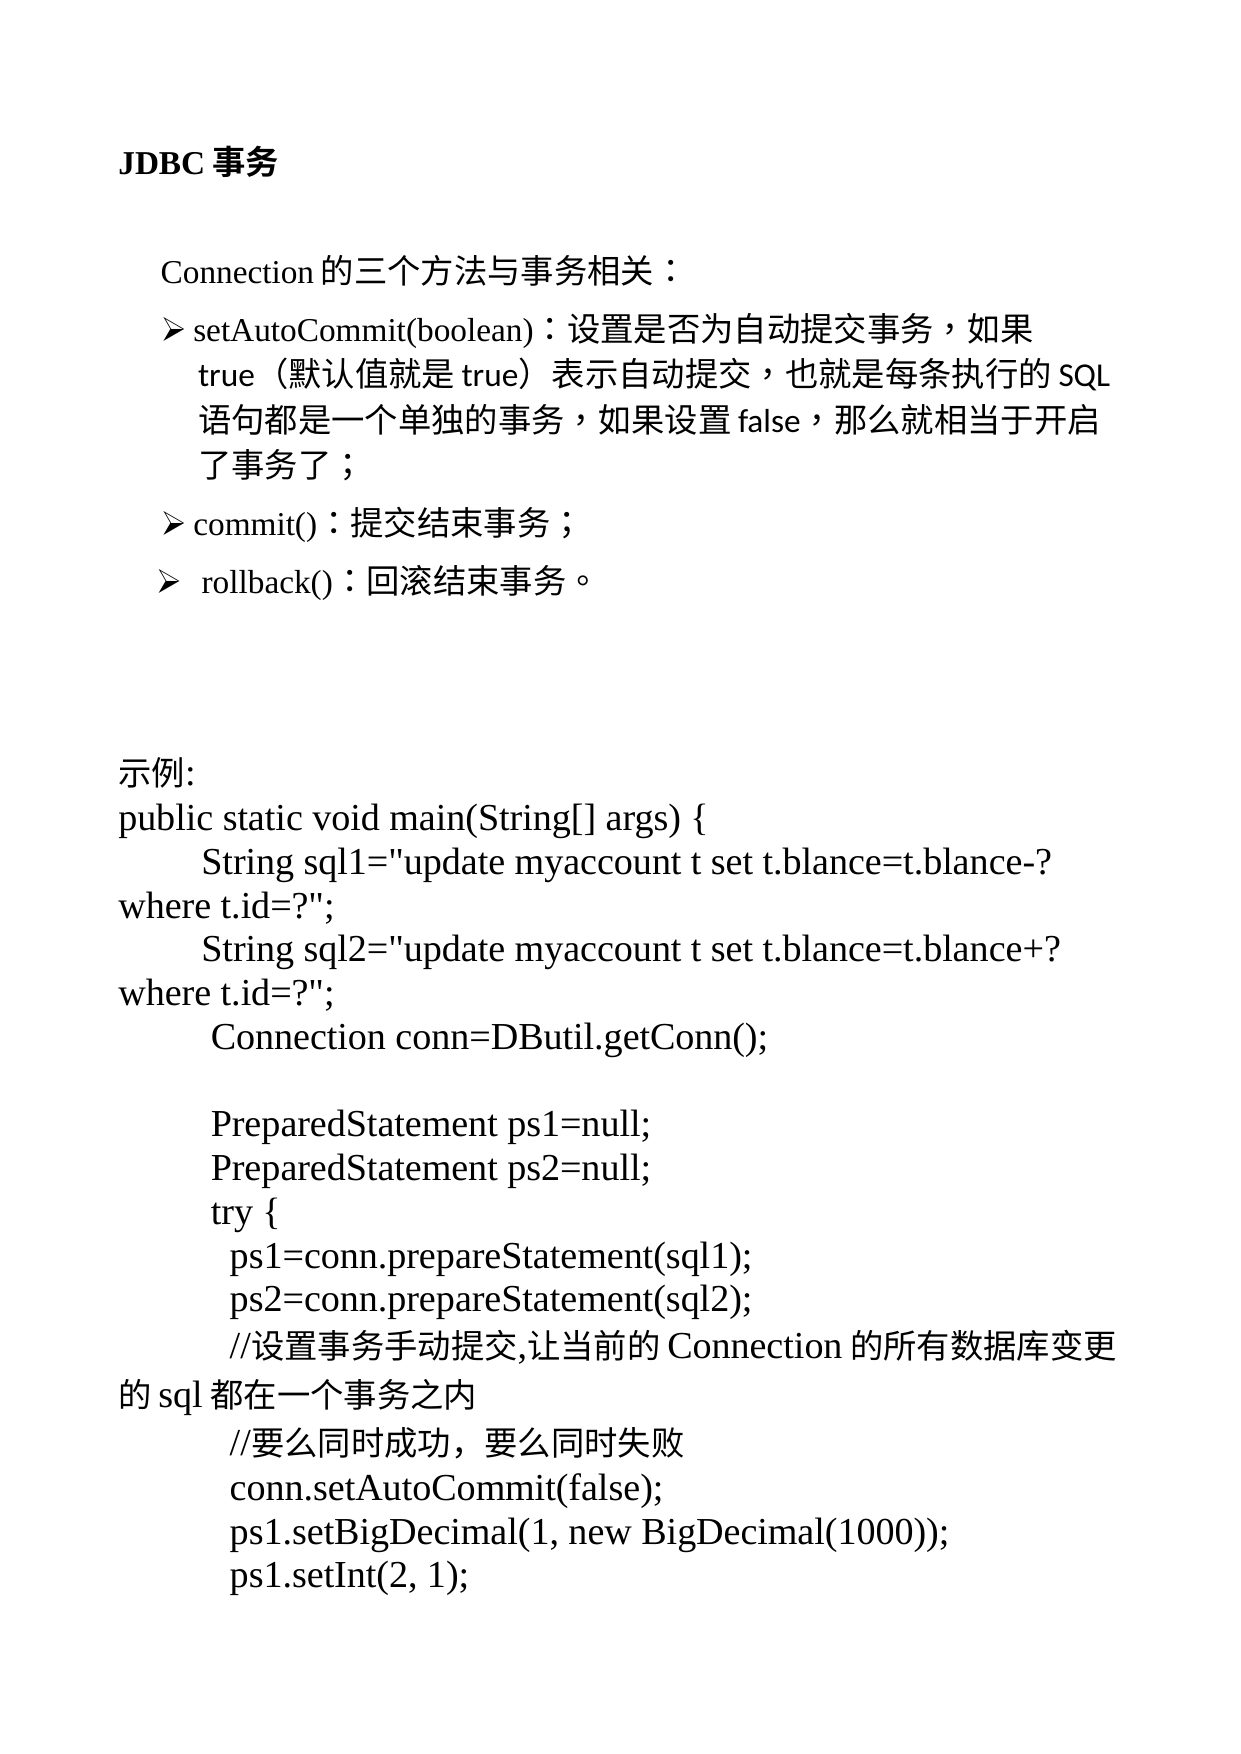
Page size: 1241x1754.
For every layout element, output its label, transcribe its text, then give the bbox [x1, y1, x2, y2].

text ps1.setInt(2, 1); [118, 1552, 1122, 1596]
list rollback()：回滚结束事务。 [156, 558, 1122, 603]
text ps2=conn.prepareStatement(sql2); [118, 1276, 1122, 1320]
text String sql2="update myaccount t set t.blance=t.blance+? where t.id=?"; [118, 926, 1122, 1014]
text Connection的三个方法与事务相关： [118, 248, 1122, 293]
text try { [118, 1189, 1122, 1233]
text PreparedStatement ps2=null; [118, 1145, 1122, 1189]
list commit()：提交结束事务； [160, 500, 1122, 545]
text //要么同时成功，要么同时失败 [118, 1417, 1122, 1465]
text ps1=conn.prepareStatement(sql1); [118, 1233, 1122, 1276]
list setAutoCommit(boolean)：设置是否为自动提交事务，如果true（默认值就是true）表示自动提交，也就是每条执行的SQL语句都是一个单独的事务，如果设置false，那么就相当于开启了事务了； [160, 306, 1122, 487]
text PreparedStatement ps1=null; [118, 1101, 1122, 1145]
text public static void main(String[] args) { [118, 795, 1122, 839]
text conn.setAutoCommit(false); [118, 1465, 1122, 1508]
text ps1.setBigDecimal(1, new BigDecimal(1000)); [118, 1508, 1122, 1552]
subtitle JDBC事务 [118, 139, 1122, 184]
text //设置事务手动提交,让当前的Connection的所有数据库变更的sql都在一个事务之内 [118, 1320, 1122, 1417]
text Connection conn=DButil.getConn(); [118, 1014, 1122, 1058]
text String sql1="update myaccount t set t.blance=t.blance-? where t.id=?"; [118, 839, 1122, 926]
text 示例: [118, 747, 1122, 795]
